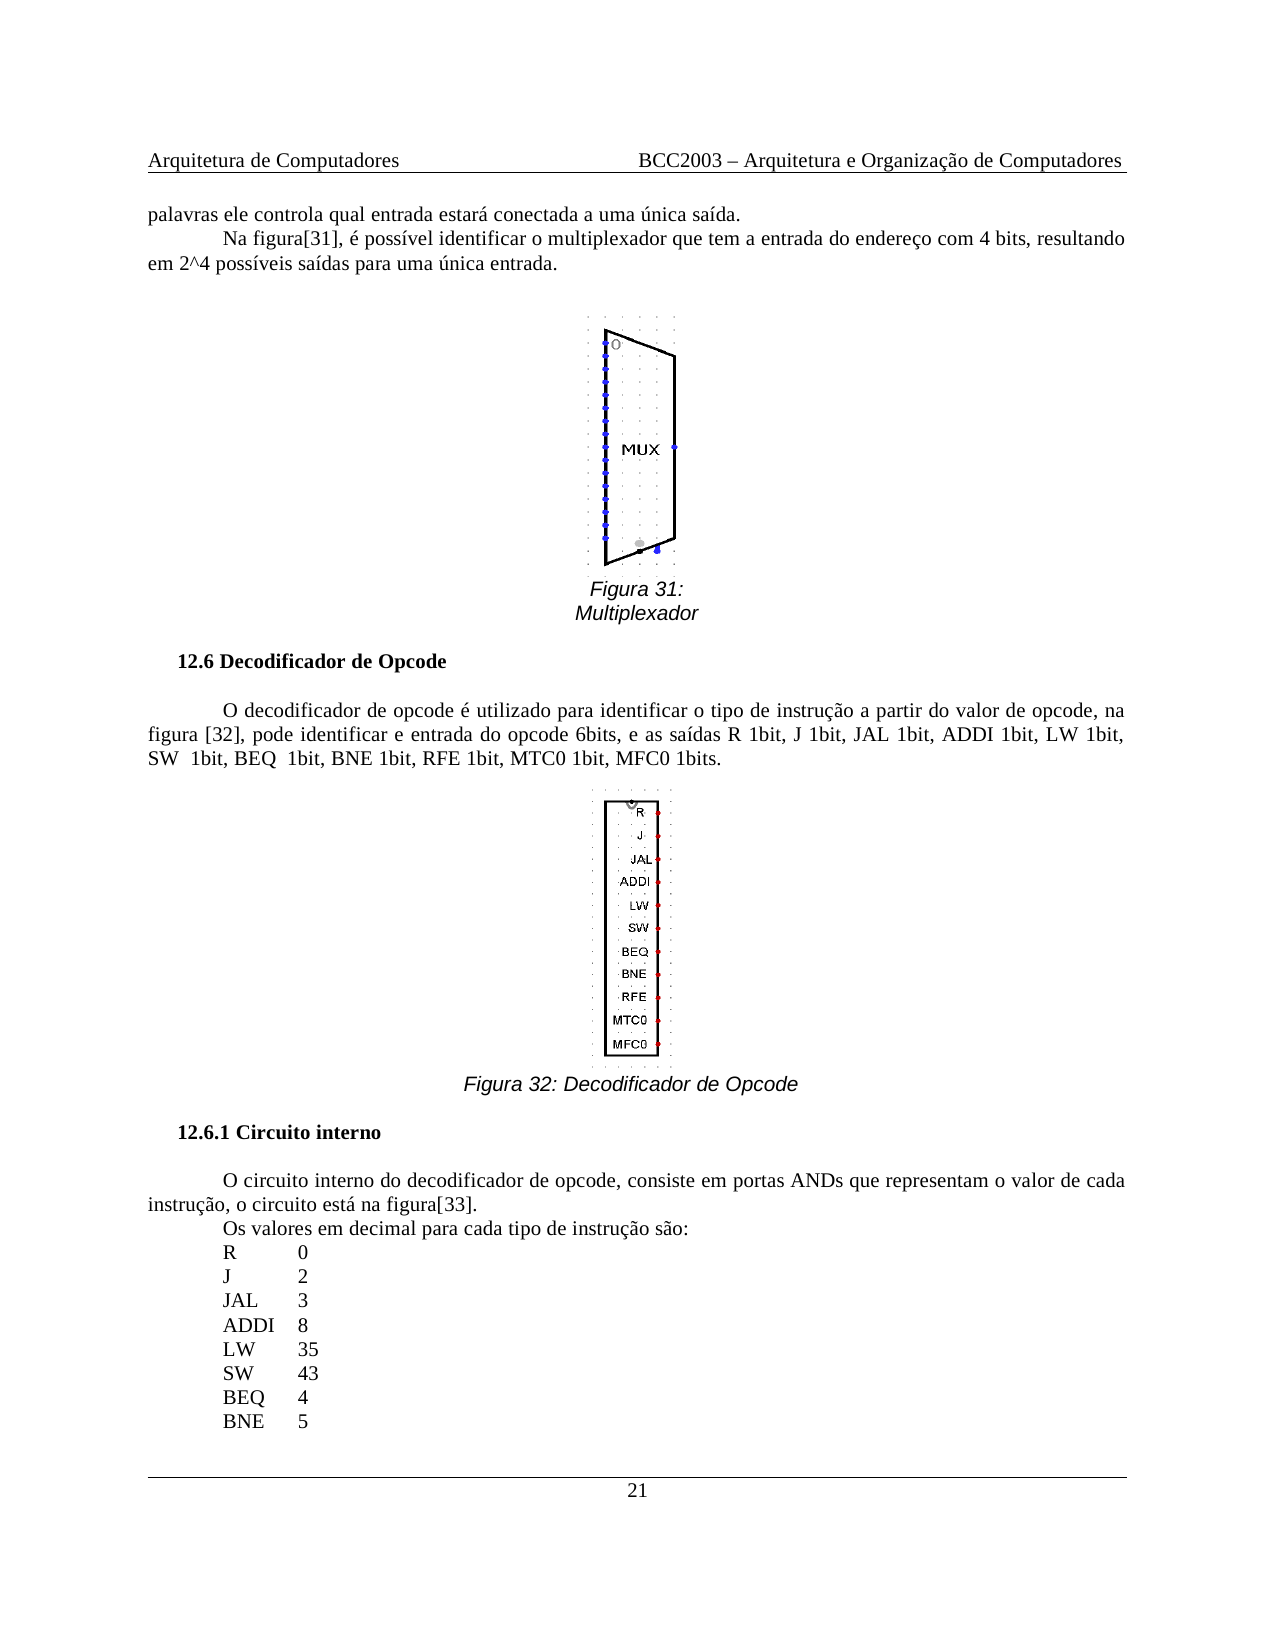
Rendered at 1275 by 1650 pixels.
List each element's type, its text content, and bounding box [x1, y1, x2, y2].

text ADDI 8 [148, 1312, 1127, 1336]
text O decodificador de opcode é utilizado para identificar o tipo de instrução a partir do valor de opcode, na figura [32], pode identificar e entrada do opcode 6bits, e as saídas R 1bit, J 1bit, JAL 1bit, ADDI 1bit, LW 1bit, SW 1bit, BEQ 1bit, BNE 1bit, RFE 1bit, MTC0 1bit, MFC0 1bits. [148, 697, 1127, 769]
list 12.6.1 Circuito interno [148, 1120, 1127, 1144]
text Figura 31: Multiplexador [542, 314, 733, 625]
text BNE 5 [148, 1409, 1127, 1433]
text Na figura[31], é possível identificar o multiplexador que tem a entrada do endereço com 4 bits, resultando em 2^4 possíveis saídas para uma única entrada. [148, 226, 1127, 274]
picture [587, 785, 677, 1072]
picture [585, 314, 690, 577]
text J 2 [148, 1264, 1127, 1288]
text O circuito interno do decodificador de opcode, consiste em portas ANDs que representam o valor de cada instrução, o circuito está na figura[33]. [148, 1168, 1127, 1216]
text BEQ 4 [148, 1384, 1127, 1409]
text JAL 3 [148, 1288, 1127, 1312]
list 12.6 Decodificador de Opcode [148, 649, 1127, 673]
text LW 35 [148, 1336, 1127, 1361]
text Figura 32: Decodificador de Opcode [453, 786, 810, 1096]
text Os valores em decimal para cada tipo de instrução são: [148, 1216, 1127, 1240]
text R 0 [148, 1240, 1127, 1264]
text palavras ele controla qual entrada estará conectada a uma única saída. [148, 202, 1127, 226]
text SW 43 [148, 1361, 1127, 1384]
